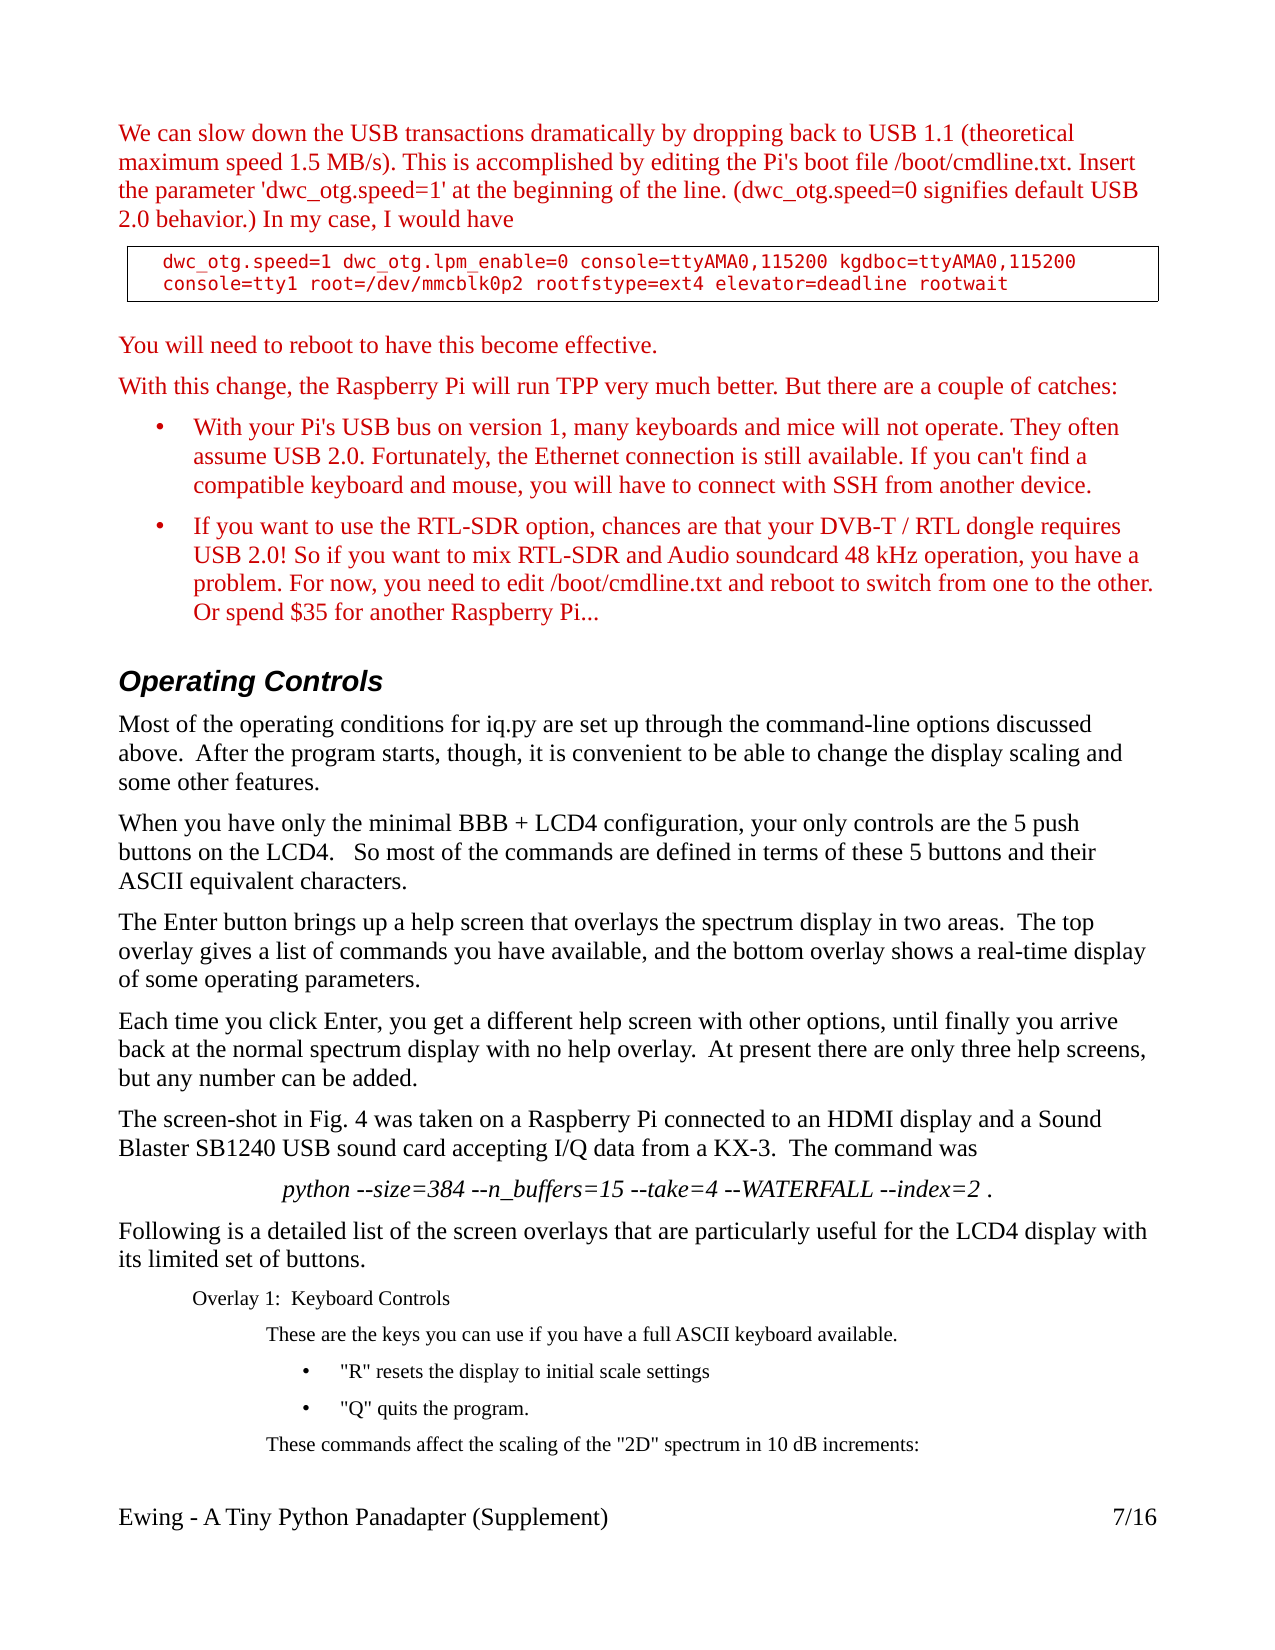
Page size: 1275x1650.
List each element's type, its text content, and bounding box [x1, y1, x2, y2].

text The Enter button brings up a help screen that overlays the spectrum display in two areas. The top overlay gives a list of commands you have available, and the bottom overlay shows a real-time display of some operating parameters. [118, 907, 1157, 993]
text Most of the operating conditions for iq.py are set up through the command-line options discussed above. After the program starts, though, it is convenient to be able to change the display scaling and some other features. [118, 709, 1157, 796]
subtitle Operating Controls [118, 663, 1157, 697]
text You will need to reboot to have this become effective. [118, 301, 1157, 358]
list With your Pi's USB bus on version 1, many keyboards and mice will not operate. They often assume USB 2.0. Fortunately, the Ethernet connection is still available. If you can't find a compatible keyboard and mouse, you will have to connect with SSH from another device. [156, 412, 1157, 498]
text Each time you click Enter, you get a different help screen with other options, until finally you arrive back at the normal spectrum display with no help overlay. At present there are only three help screens, but any number can be added. [118, 1006, 1157, 1092]
text These commands affect the scaling of the "2D" spectrum in 10 dB increments: [192, 1432, 1157, 1456]
text When you have only the minimal BBB + LCD4 configuration, your only controls are the 5 push buttons on the LCD4. So most of the commands are defined in terms of these 5 buttons and their ASCII equivalent characters. [118, 808, 1157, 894]
text The screen-shot in Fig. 4 was taken on a Raspberry Pi connected to an HDMI display and a Sound Blaster SB1240 USB sound card accepting I/Q data from a KX-3. The command was [118, 1104, 1157, 1162]
text python --size=384 --n_buffers=15 --take=4 --WATERFALL --index=2 . [118, 1174, 1157, 1203]
text Following is a detailed list of the screen overlays that are particularly useful for the LCD4 display with its limited set of buttons. [118, 1216, 1157, 1273]
text These are the keys you can use if you have a full ASCII keyboard available. [192, 1322, 1157, 1346]
text With this change, the Raspberry Pi will run TPP very much better. But there are a couple of catches: [118, 371, 1157, 400]
text Overlay 1: Keyboard Controls [192, 1286, 1157, 1310]
table_header dwc_otg.speed=1 dwc_otg.lpm_enable=0 console=ttyAMA0,115200 kgdboc=ttyAMA0,115200 console=tty1 root=/dev/mmcblk0p2 rootfstype=ext4 elevator=deadline rootwait [128, 247, 1158, 301]
list "Q" quits the program. [302, 1396, 1157, 1419]
list "R" resets the display to initial scale settings [302, 1359, 1157, 1383]
list If you want to use the RTL-SDR option, chances are that your DVB-T / RTL dongle requires USB 2.0! So if you want to mix RTL-SDR and Audio soundcard 48 kHz operation, you have a problem. For now, you need to edit /boot/cmdline.txt and reboot to switch from one to the other. Or spend $35 for another Raspberry Pi... [156, 511, 1157, 626]
text We can slow down the USB transactions dramatically by dropping back to USB 1.1 (theoretical maximum speed 1.5 MB/s). This is accomplished by editing the Pi's boot file /boot/cmdline.txt. Insert the parameter 'dwc_otg.speed=1' at the beginning of the line. (dwc_otg.speed=0 signifies default USB 2.0 behavior.) In my case, I would have [118, 118, 1157, 233]
